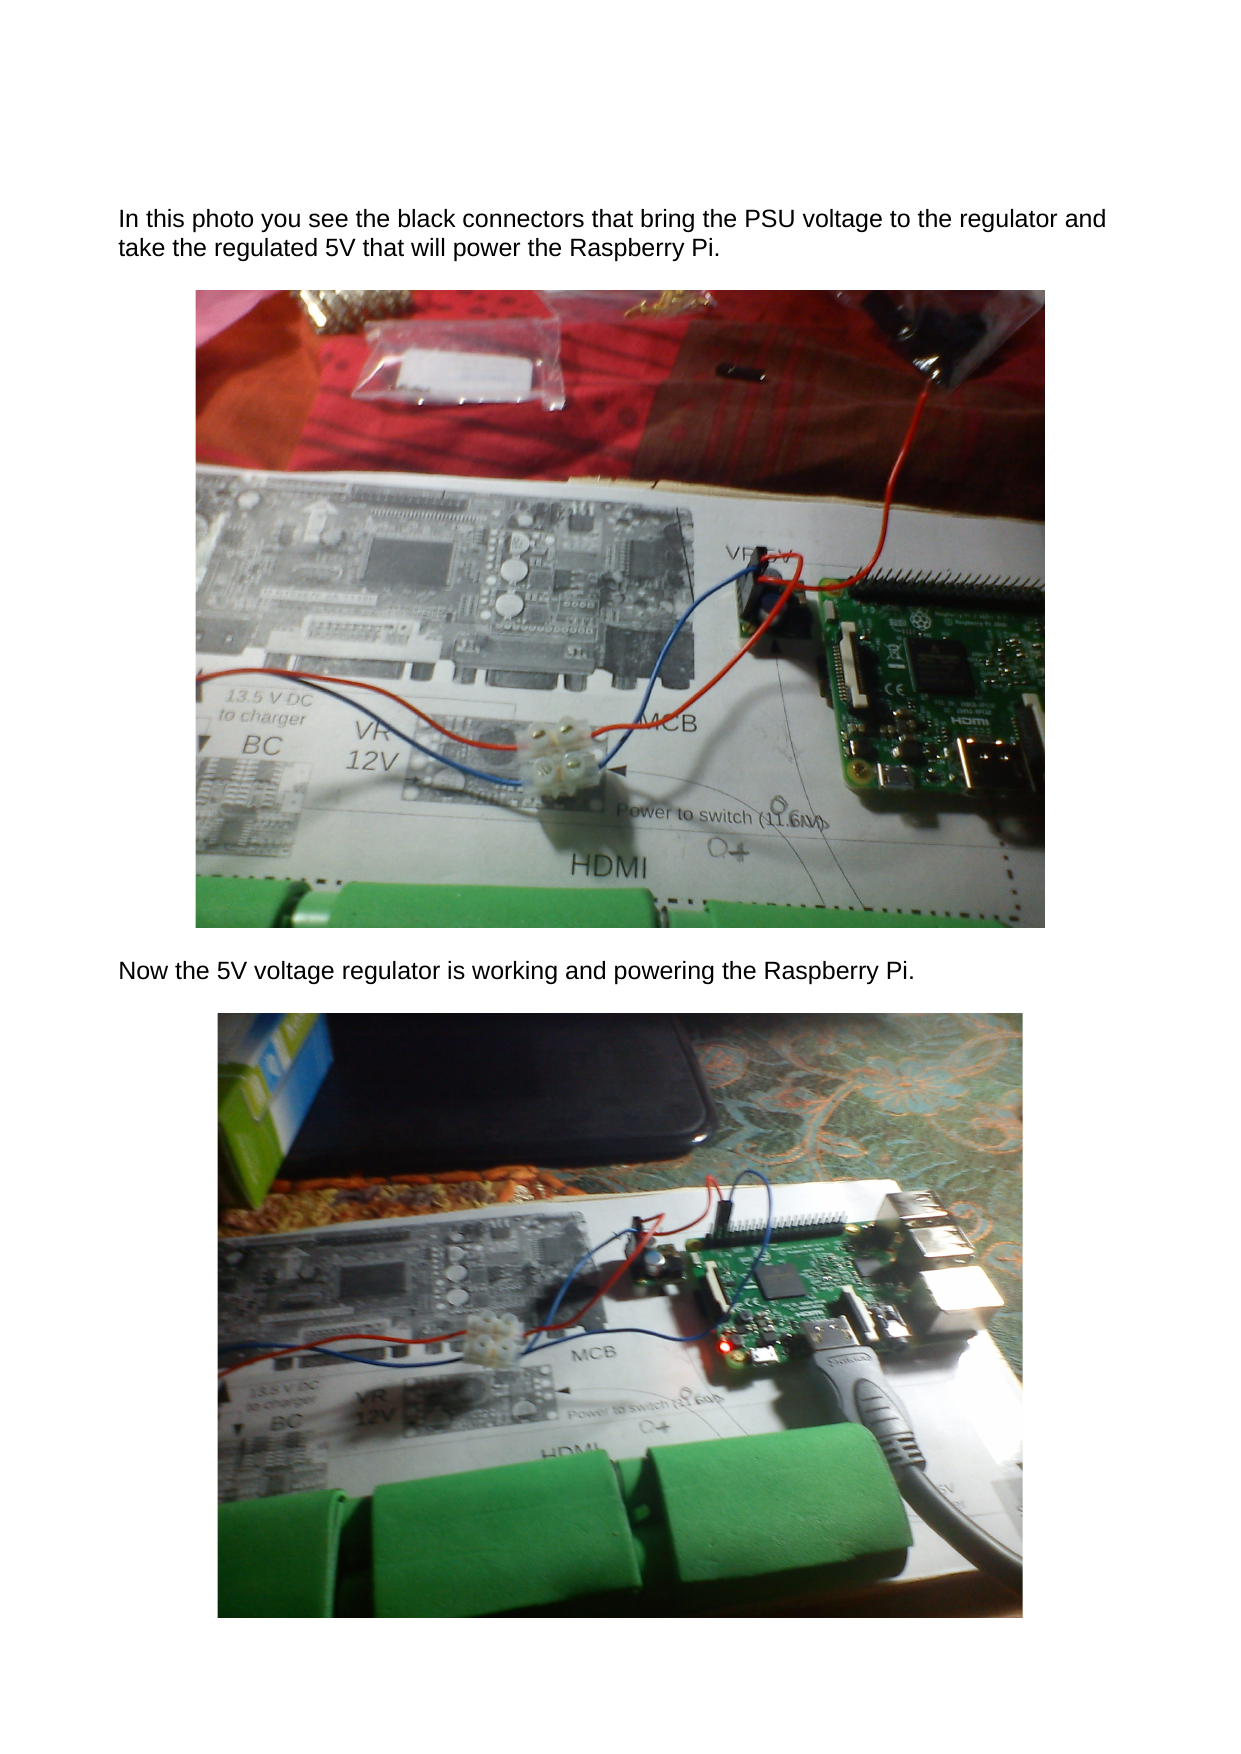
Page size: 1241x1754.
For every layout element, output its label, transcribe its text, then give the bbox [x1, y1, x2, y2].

picture [195, 290, 1045, 928]
text Now the 5V voltage regulator is working and powering the Raspberry Pi. [118, 956, 1122, 985]
picture [217, 1013, 1023, 1618]
text In this photo you see the black connectors that bring the PSU voltage to the regulator and take the regulated 5V that will power the Raspberry Pi. [118, 204, 1122, 262]
